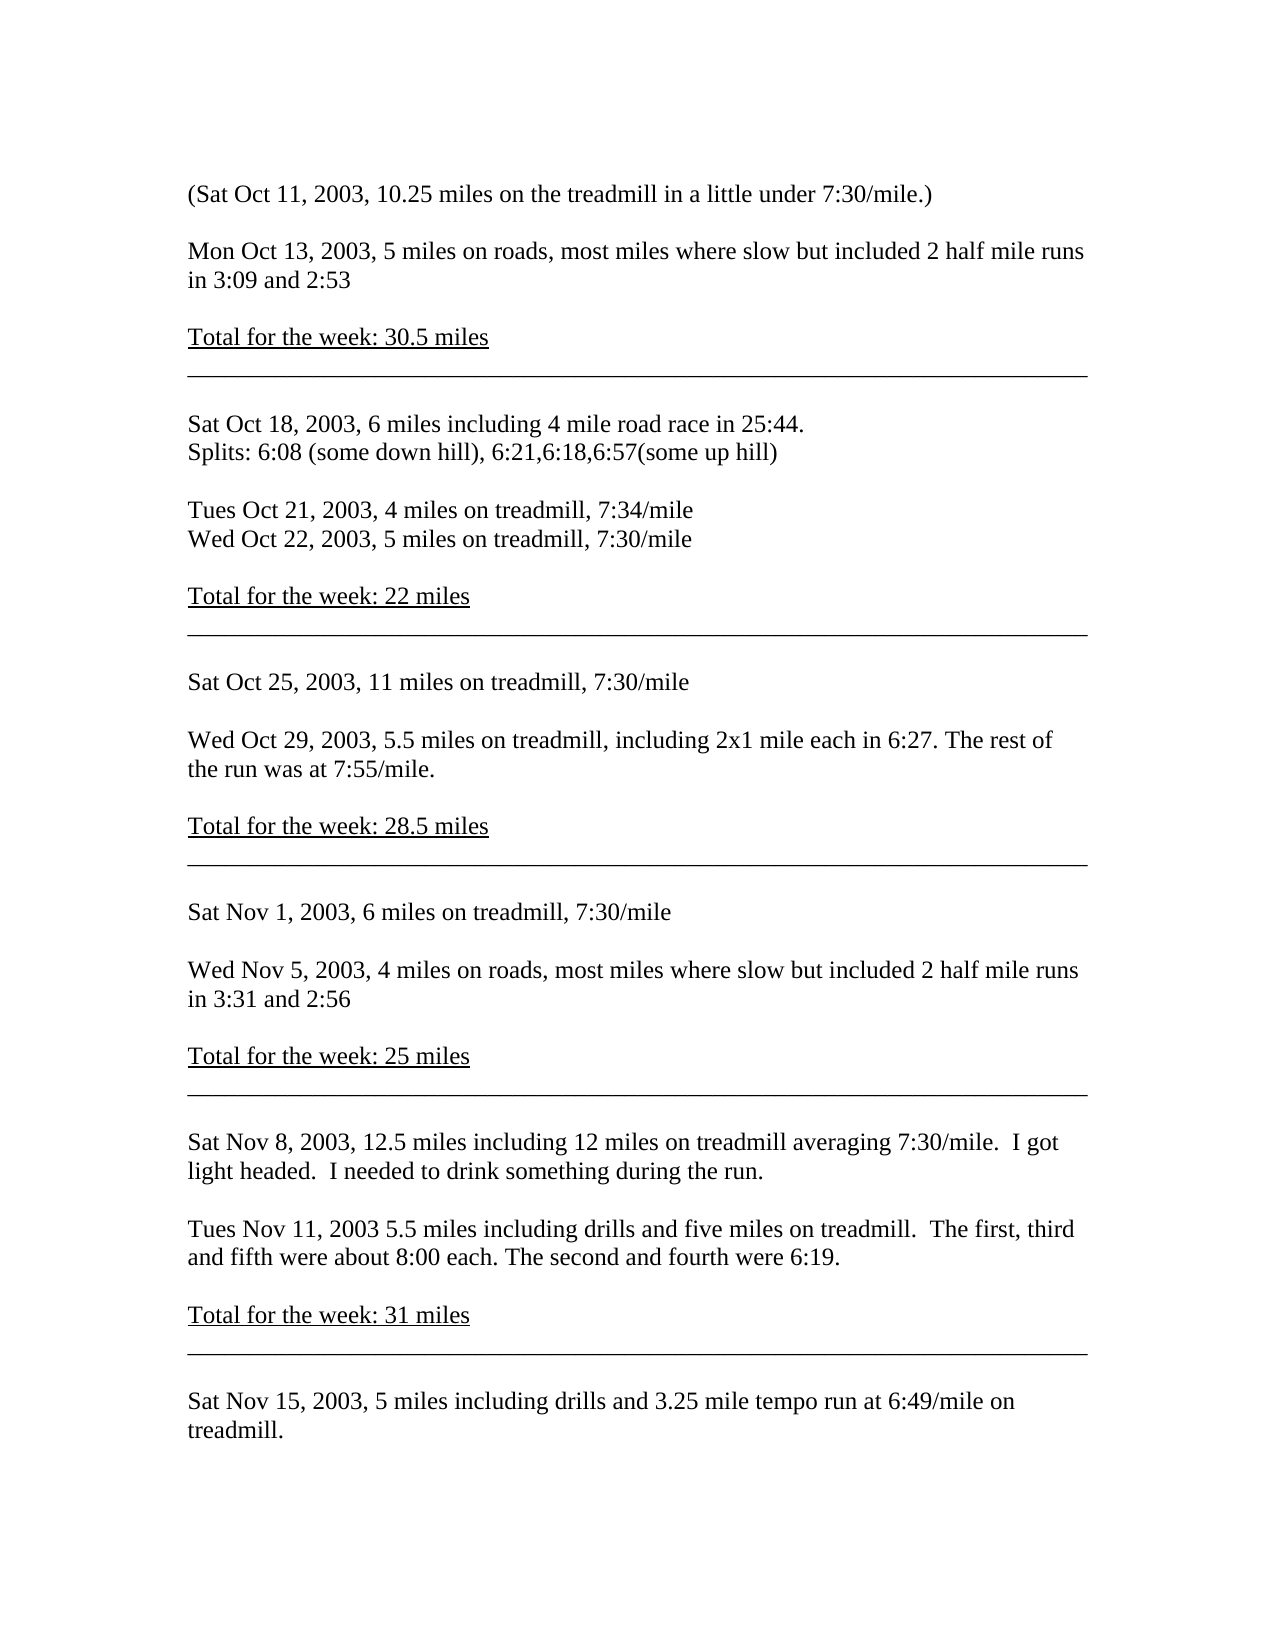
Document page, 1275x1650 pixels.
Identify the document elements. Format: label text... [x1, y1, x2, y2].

text ________________________________________________________________________ [187, 1329, 1087, 1354]
text Total for the week: 28.5 miles [187, 811, 1087, 840]
text (Sat Oct 11, 2003, 10.25 miles on the treadmill in a little under 7:30/mile.) [187, 179, 1087, 207]
text ________________________________________________________________________ [187, 351, 1087, 376]
text Sat Nov 1, 2003, 6 miles on treadmill, 7:30/mile [187, 897, 1087, 926]
text Wed Oct 29, 2003, 5.5 miles on treadmill, including 2x1 mile each in 6:27. The rest of the run was at 7:55/mile. [187, 725, 1087, 782]
text Sat Nov 15, 2003, 5 miles including drills and 3.25 mile tempo run at 6:49/mile on treadmill. [187, 1386, 1087, 1444]
text ________________________________________________________________________ [187, 610, 1087, 635]
text Wed Oct 22, 2003, 5 miles on treadmill, 7:30/mile Total for the week: 22 miles [187, 524, 1087, 610]
text Mon Oct 13, 2003, 5 miles on roads, most miles where slow but included 2 half mile runs in 3:09 and 2:53 [187, 236, 1087, 322]
text ________________________________________________________________________ [187, 840, 1087, 865]
text Tues Oct 21, 2003, 4 miles on treadmill, 7:34/mile [187, 495, 1087, 524]
text Tues Nov 11, 2003 5.5 miles including drills and five miles on treadmill. The first, third and fifth were about 8:00 each. The second and fourth were 6:19. [187, 1214, 1087, 1271]
text Sat Oct 25, 2003, 11 miles on treadmill, 7:30/mile [187, 667, 1087, 696]
text Total for the week: 30.5 miles [187, 322, 1087, 351]
text Wed Nov 5, 2003, 4 miles on roads, most miles where slow but included 2 half mile runs in 3:31 and 2:56 [187, 955, 1087, 1012]
text Sat Nov 8, 2003, 12.5 miles including 12 miles on treadmill averaging 7:30/mile. I got light headed. I needed to drink something during the run. [187, 1127, 1087, 1185]
text Total for the week: 31 miles [187, 1300, 1087, 1329]
text ________________________________________________________________________ [187, 1070, 1087, 1095]
text Sat Oct 18, 2003, 6 miles including 4 mile road race in 25:44. Splits: 6:08 (some down hill), 6:21,6:18,6:57(some up hill) [187, 380, 1087, 466]
text Total for the week: 25 miles [187, 1041, 1087, 1070]
